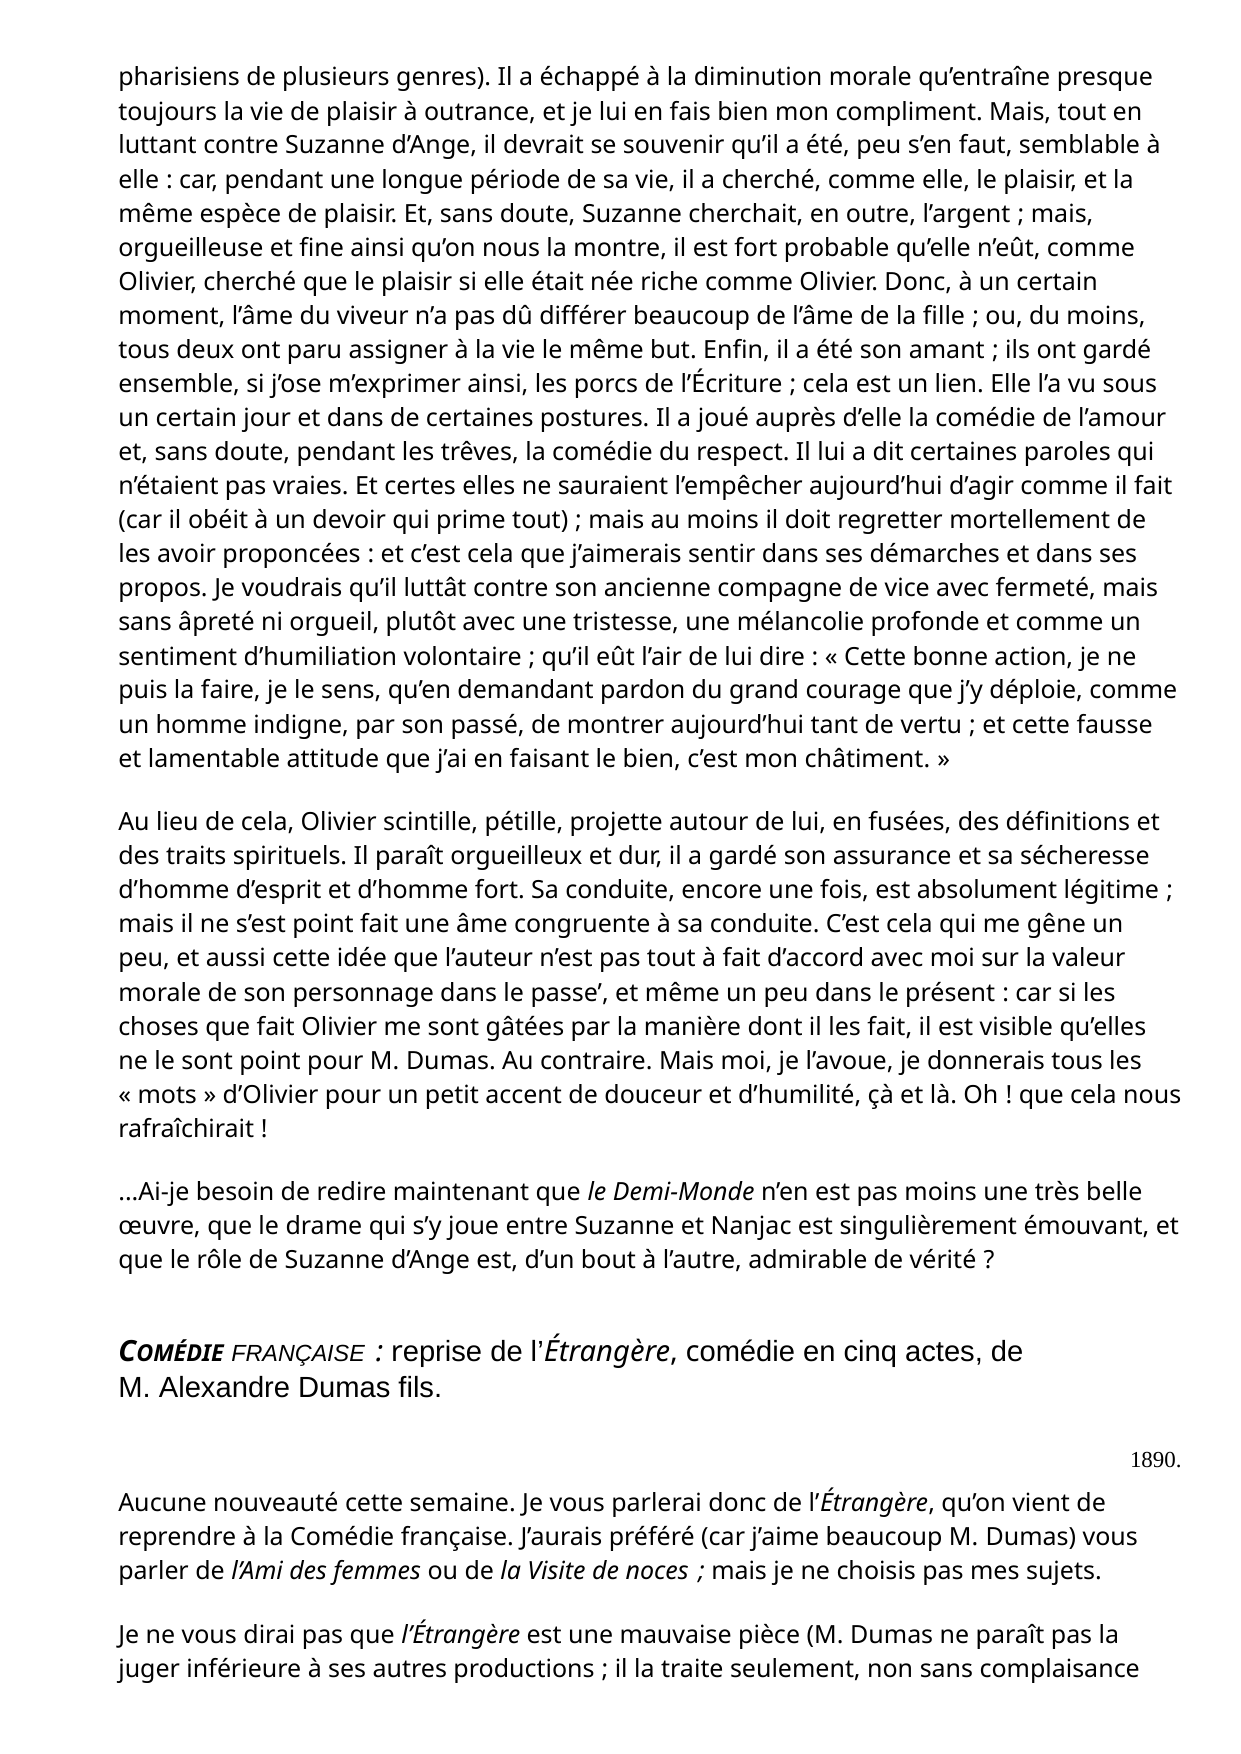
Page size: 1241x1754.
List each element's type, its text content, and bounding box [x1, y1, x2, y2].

text ...Ai-je besoin de redire maintenant que le Demi-Monde n’en est pas moins une très belle œuvre, que le drame qui s’y joue entre Suzanne et Nanjac est singulièrement émouvant, et que le rôle de Suzanne d’Ange est, d’un bout à l’autre, admirable de vérité ? [118, 1174, 1181, 1276]
text Au lieu de cela, Olivier scintille, pétille, projette autour de lui, en fusées, des définitions et des traits spirituels. Il paraît orgueilleux et dur, il a gardé son assurance et sa sécheresse d’homme d’esprit et d’homme fort. Sa conduite, encore une fois, est absolument légitime ; mais il ne s’est point fait une âme congruente à sa conduite. C’est cela qui me gêne un peu, et aussi cette idée que l’auteur n’est pas tout à fait d’accord avec moi sur la valeur morale de son personnage dans le passe’, et même un peu dans le présent : car si les choses que fait Olivier me sont gâtées par la manière dont il les fait, il est visible qu’elles ne le sont point pour M. Dumas. Au contraire. Mais moi, je l’avoue, je donnerais tous les « mots » d’Olivier pour un petit accent de douceur et d’humilité, çà et là. Oh ! que cela nous rafraîchirait ! [118, 804, 1181, 1144]
subtitle Comédie française : reprise de l’Étrangère, comédie en cinq actes, de M. Alexandre Dumas fils. [118, 1331, 1181, 1404]
text Aucune nouveauté cette semaine. Je vous parlerai donc de l’Étrangère, qu’on vient de reprendre à la Comédie française. J’aurais préféré (car j’aime beaucoup M. Dumas) vous parler de l’Ami des femmes ou de la Visite de noces ; mais je ne choisis pas mes sujets. [118, 1485, 1181, 1587]
text 1890. [118, 1446, 1181, 1472]
text pharisiens de plusieurs genres). Il a échappé à la diminution morale qu’entraîne presque toujours la vie de plaisir à outrance, et je lui en fais bien mon compliment. Mais, tout en luttant contre Suzanne d’Ange, il devrait se souvenir qu’il a été, peu s’en faut, semblable à elle : car, pendant une longue période de sa vie, il a cherché, comme elle, le plaisir, et la même espèce de plaisir. Et, sans doute, Suzanne cherchait, en outre, l’argent ; mais, orgueilleuse et fine ainsi qu’on nous la montre, il est fort probable qu’elle n’eût, comme Olivier, cherché que le plaisir si elle était née riche comme Olivier. Donc, à un certain moment, l’âme du viveur n’a pas dû différer beaucoup de l’âme de la fille ; ou, du moins, tous deux ont paru assigner à la vie le même but. Enfin, il a été son amant ; ils ont gardé ensemble, si j’ose m’exprimer ainsi, les porcs de l’Écriture ; cela est un lien. Elle l’a vu sous un certain jour et dans de certaines postures. Il a joué auprès d’elle la comédie de l’amour et, sans doute, pendant les trêves, la comédie du respect. Il lui a dit certaines paroles qui n’étaient pas vraies. Et certes elles ne sauraient l’empêcher aujourd’hui d’agir comme il fait (car il obéit à un devoir qui prime tout) ; mais au moins il doit regretter mortellement de les avoir proponcées : et c’est cela que j’aimerais sentir dans ses démarches et dans ses propos. Je voudrais qu’il luttât contre son ancienne compagne de vice avec fermeté, mais sans âpreté ni orgueil, plutôt avec une tristesse, une mélancolie profonde et comme un sentiment d’humiliation volontaire ; qu’il eût l’air de lui dire : « Cette bonne action, je ne puis la faire, je le sens, qu’en demandant pardon du grand courage que j’y déploie, comme un homme indigne, par son passé, de montrer aujourd’hui tant de vertu ; et cette fausse et lamentable attitude que j’ai en faisant le bien, c’est mon châtiment. » [118, 59, 1181, 774]
text Je ne vous dirai pas que l’Étrangère est une mauvaise pièce (M. Dumas ne paraît pas la juger inférieure à ses autres productions ; il la traite seulement, non sans complaisance [118, 1616, 1181, 1684]
